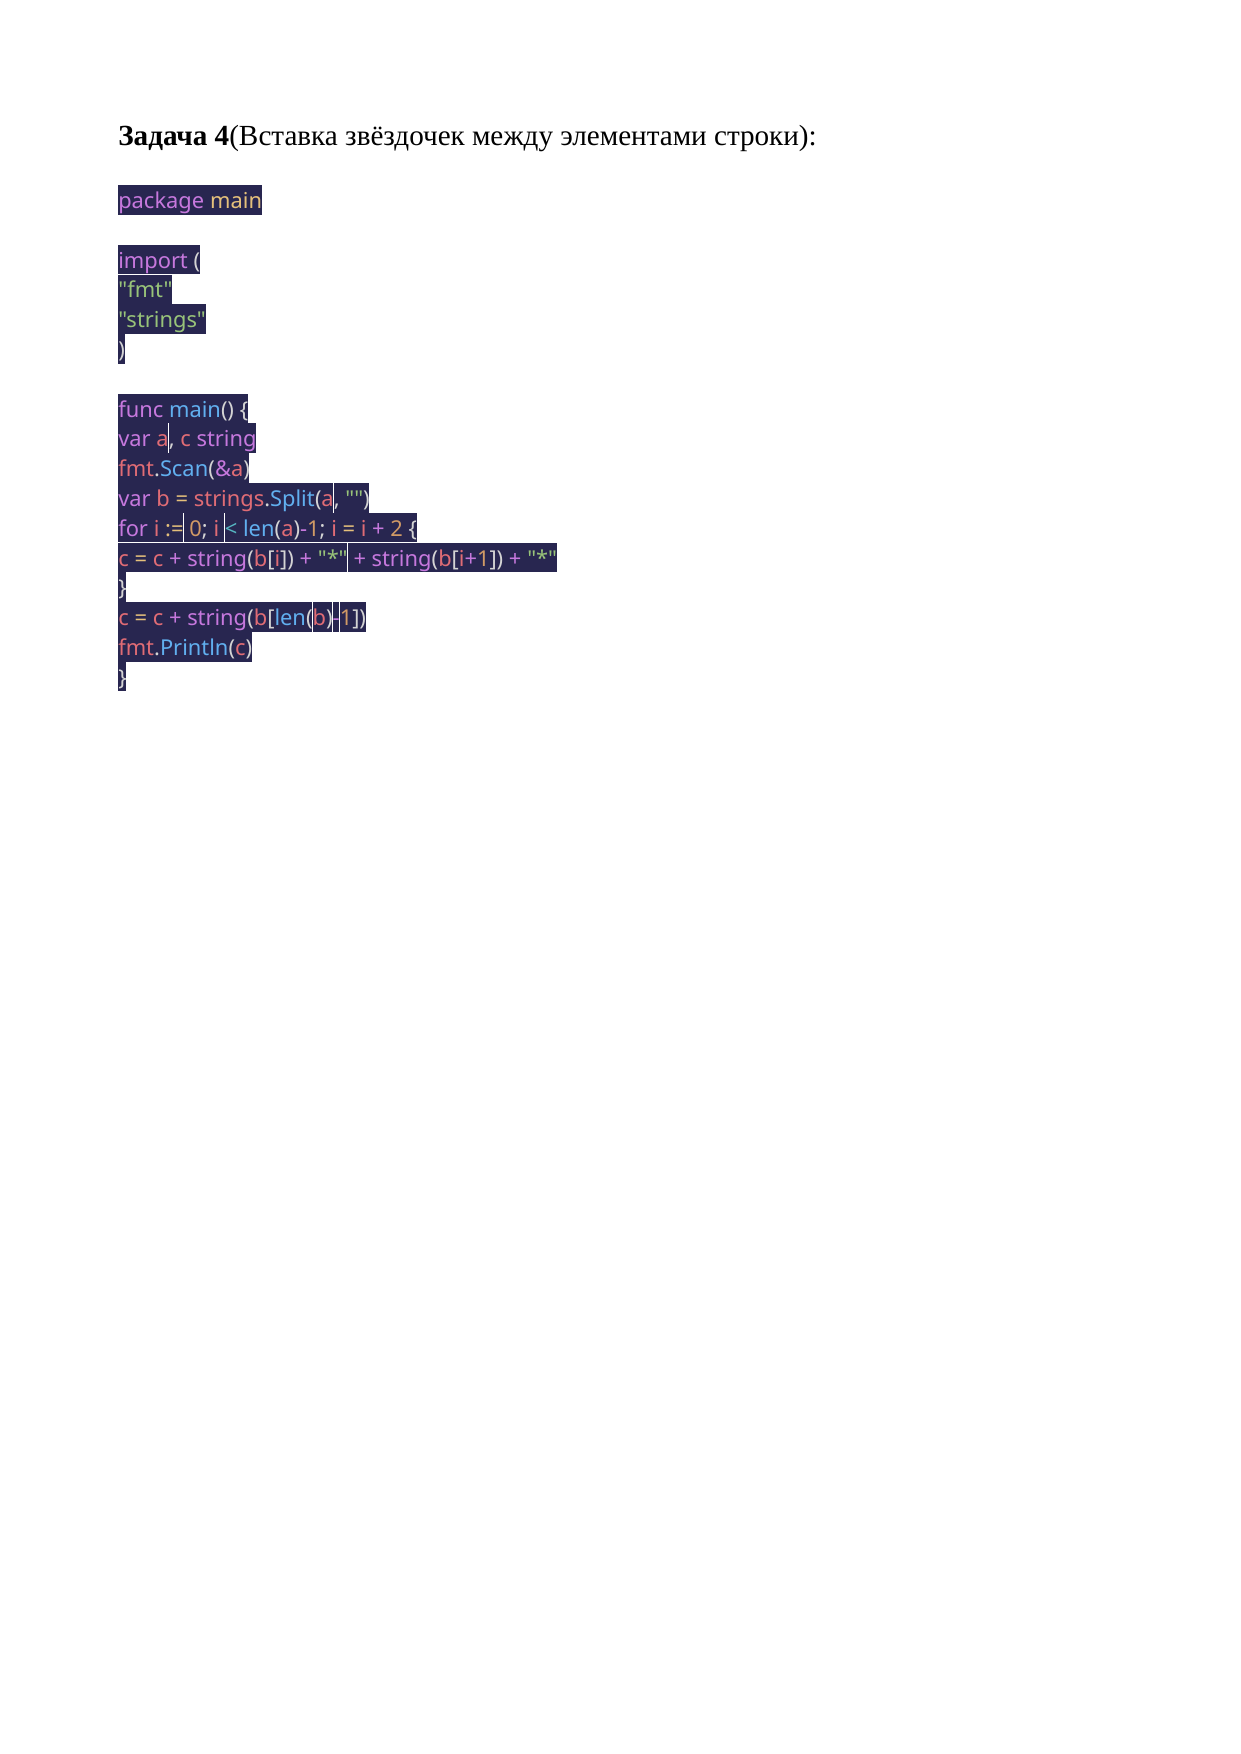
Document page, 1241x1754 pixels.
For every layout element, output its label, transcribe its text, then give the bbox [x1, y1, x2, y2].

text "strings" [118, 304, 1122, 334]
text for i := 0; i < len(a)-1; i = i + 2 { [118, 513, 1122, 542]
text c = c + string(b[i]) + "*" + string(b[i+1]) + "*" [118, 542, 1122, 572]
text "fmt" [118, 274, 1122, 304]
text var b = strings.Split(a, "") [118, 483, 1122, 513]
text fmt.Scan(&a) [118, 453, 1122, 483]
text package main [118, 185, 1122, 215]
text ) [118, 334, 1122, 364]
text fmt.Println(c) [118, 632, 1122, 662]
text var a, c string [118, 423, 1122, 453]
text } [118, 572, 1122, 602]
text func main() { [118, 393, 1122, 423]
text Задача 4(Вставка звёздочек между элементами строки): [118, 118, 1122, 185]
text } [118, 662, 1122, 691]
text import ( [118, 245, 1122, 274]
text c = c + string(b[len(b)-1]) [118, 602, 1122, 632]
